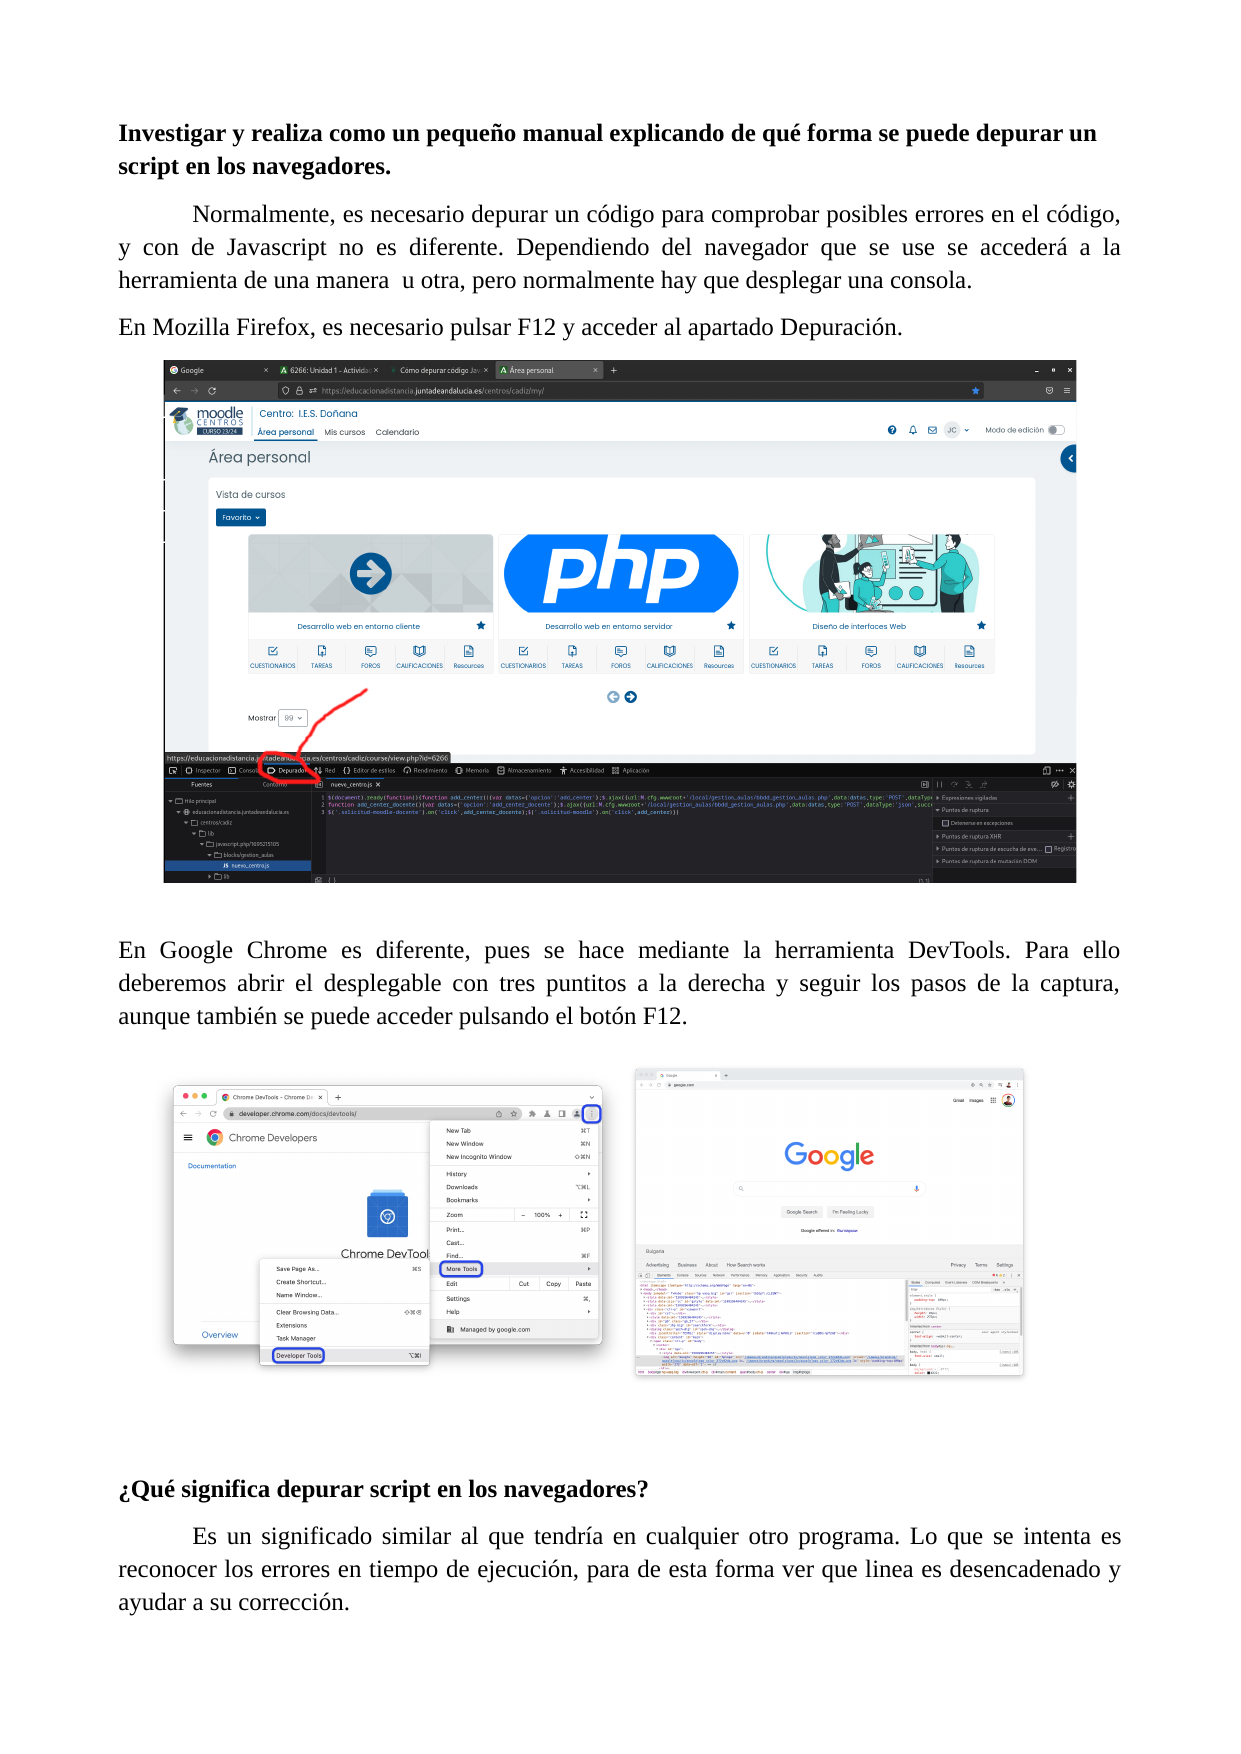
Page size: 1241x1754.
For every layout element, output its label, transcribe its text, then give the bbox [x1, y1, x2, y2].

text En Google Chrome es diferente, pues se hace mediante la herramienta DevTools. Para ello deberemos abrir el desplegable con tres puntitos a la derecha y seguir los pasos de la captura, aunque también se puede acceder pulsando el botón F12. [118, 935, 1122, 1029]
text Es un significado similar al que tendría en cualquier otro programa. Lo que se intenta es reconocer los errores en tiempo de ejecución, para de esta forma ver que linea es desencadenado y ayudar a su corrección. [118, 1521, 1122, 1616]
picture [147, 1062, 1032, 1386]
text Investigar y realiza como un pequeño manual explicando de qué forma se puede depurar un script en los navegadores. [118, 118, 1122, 180]
text Normalmente, es necesario depurar un código para comprobar posibles errores en el código, y con de Javascript no es diferente. Dependiendo del navegador que se use se accederá a la herramienta de una manera u otra, pero normalmente hay que desplegar una consola. [118, 199, 1122, 293]
picture [163, 360, 1077, 883]
text En Mozilla Firefox, es necesario pulsar F12 y acceder al apartado Depuración. [118, 312, 1122, 341]
text ¿Qué significa depurar script en los navegadores? [118, 1474, 1122, 1502]
